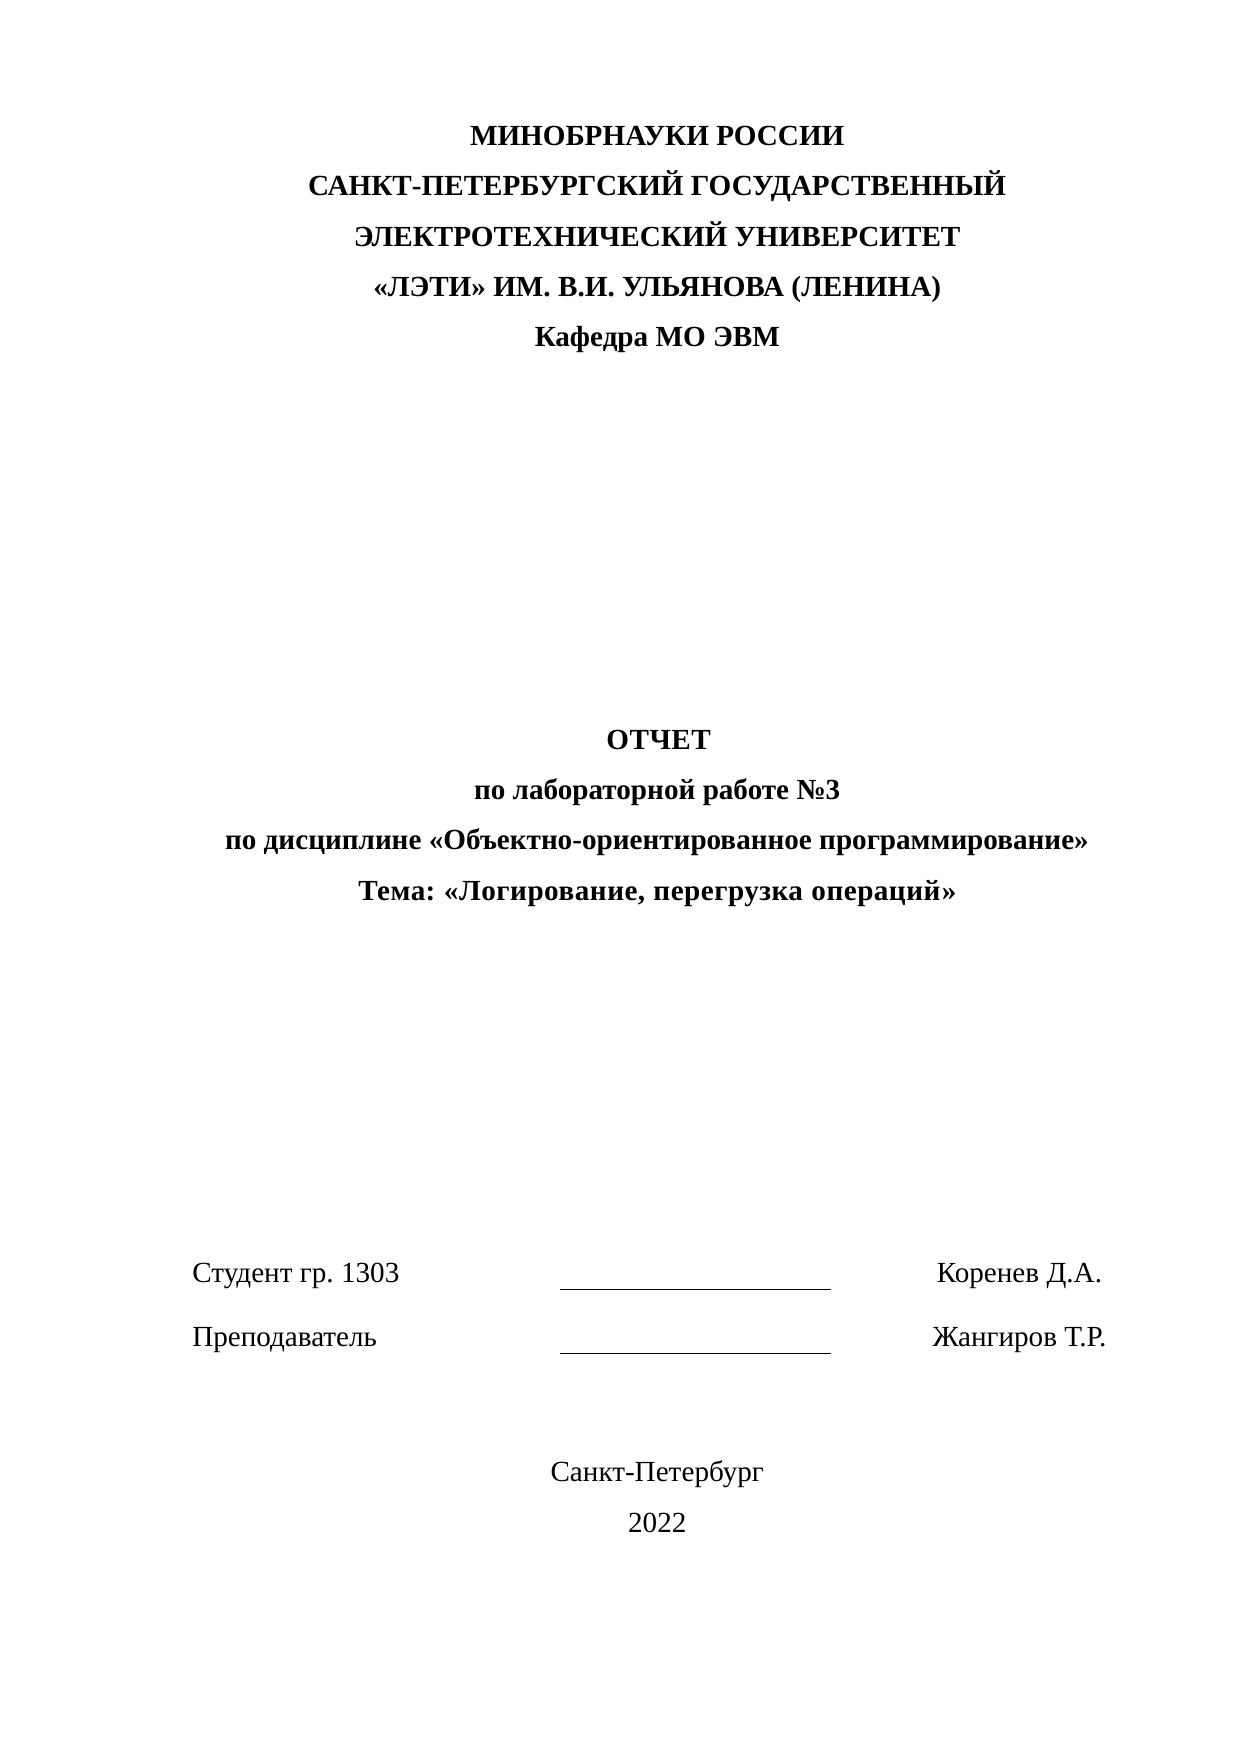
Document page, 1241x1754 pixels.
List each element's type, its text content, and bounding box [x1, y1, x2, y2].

text Кафедра МО ЭВМ [118, 319, 1122, 353]
text Санкт-Петербургский государственный [118, 168, 1122, 202]
table_header Коренев Д.А. [831, 1225, 1133, 1289]
text по дисциплине «Объектно-ориентированное программирование» [118, 822, 1122, 856]
text электротехнический университет [118, 219, 1122, 252]
text отчет [118, 722, 1122, 755]
table_cell [560, 1290, 831, 1353]
table_header Студент гр. 1303 [107, 1225, 560, 1289]
table_cell Преподаватель [107, 1289, 560, 1353]
text «ЛЭТИ» им. В.И. Ульянова (Ленина) [118, 269, 1122, 303]
table_header [560, 1225, 831, 1289]
text 2022 [118, 1505, 1122, 1538]
text Санкт-Петербург [118, 1454, 1122, 1488]
text Тема: «Логирование, перегрузка операций» [118, 873, 1122, 906]
text по лабораторной работе №3­ [118, 772, 1122, 806]
table_cell Жангиров Т.Р. [831, 1289, 1133, 1353]
text МИНОБРНАУКИ РОССИИ [118, 118, 1122, 152]
